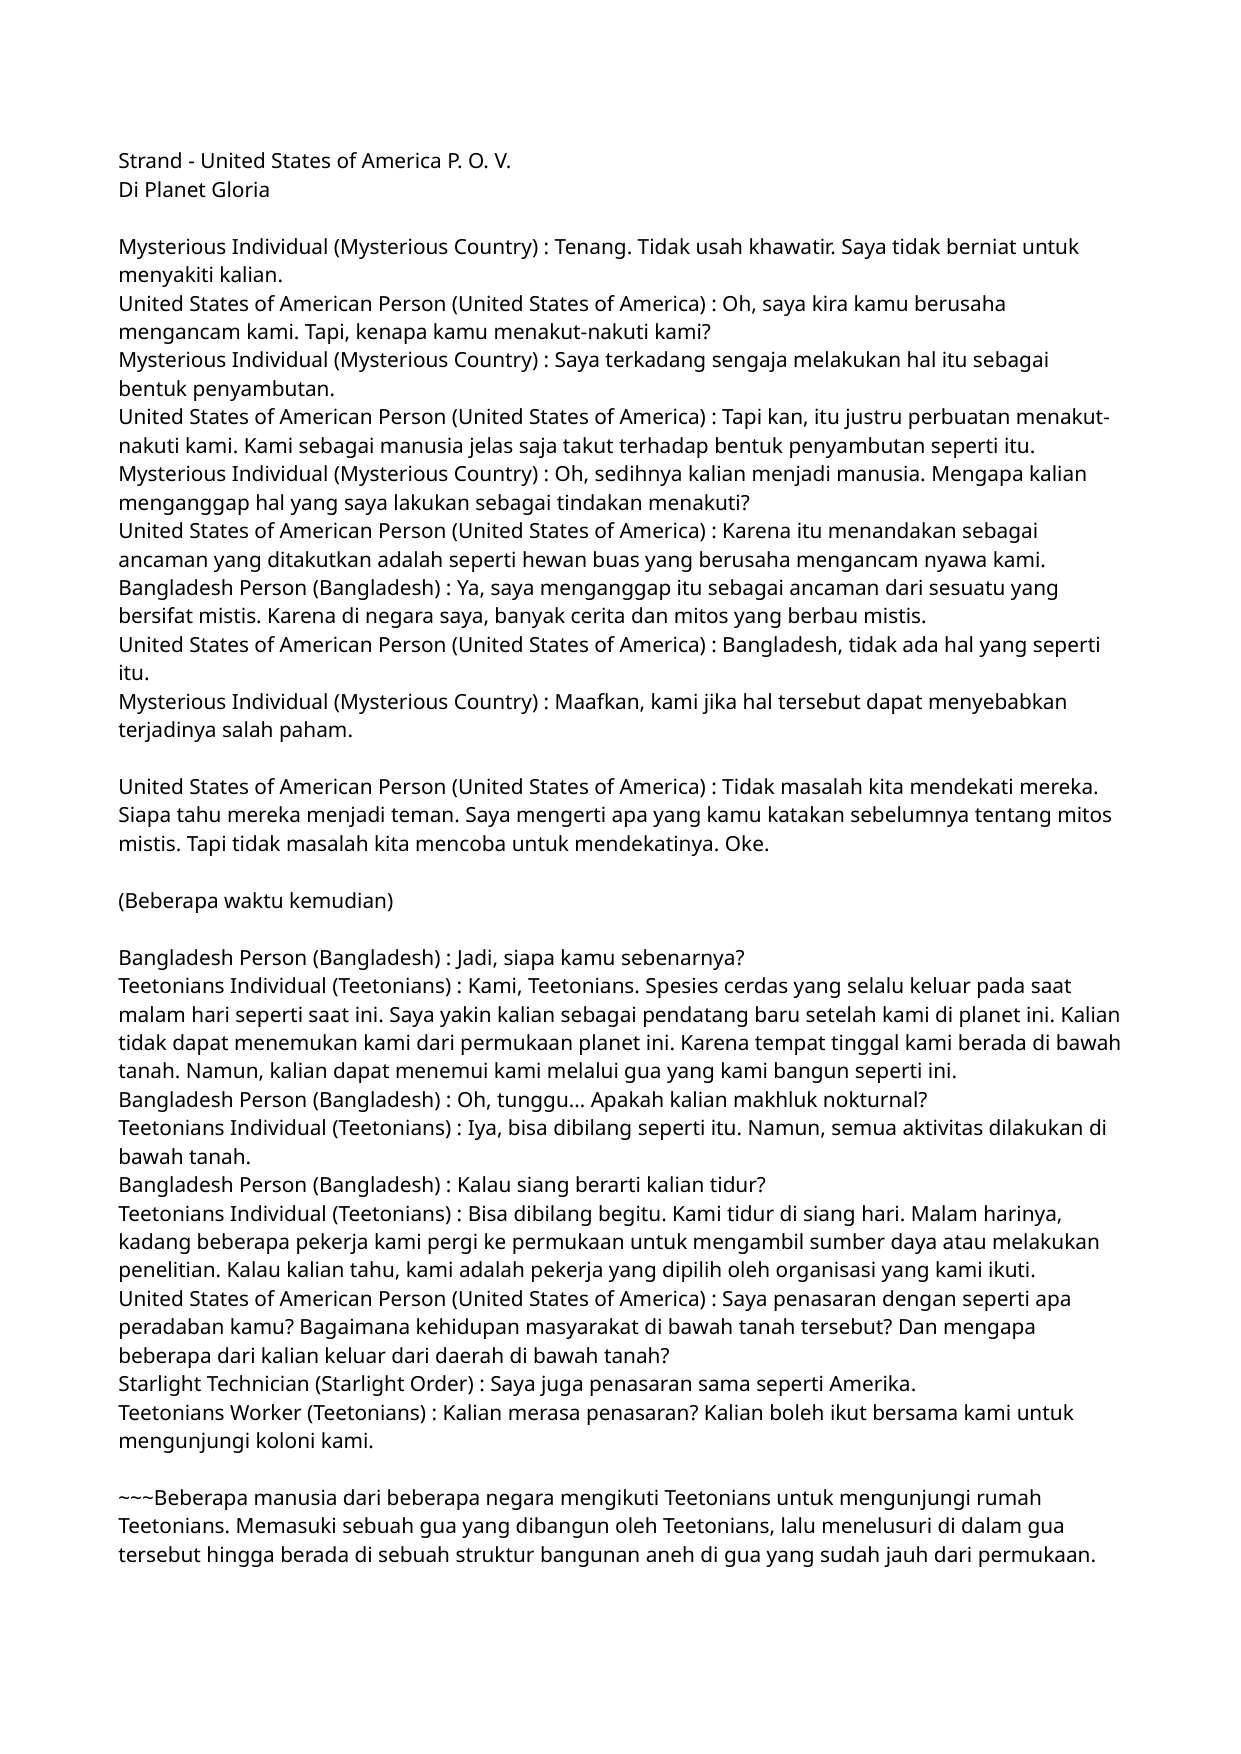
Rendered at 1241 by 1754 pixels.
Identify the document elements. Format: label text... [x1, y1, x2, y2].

text Bangladesh Person (Bangladesh) : Kalau siang berarti kalian tidur? [118, 1170, 1122, 1199]
text Teetonians Individual (Teetonians) : Iya, bisa dibilang seperti itu. Namun, semua aktivitas dilakukan di bawah tanah. [118, 1113, 1122, 1170]
text Bangladesh Person (Bangladesh) : Ya, saya menganggap itu sebagai ancaman dari sesuatu yang bersifat mistis. Karena di negara saya, banyak cerita dan mitos yang berbau mistis. [118, 573, 1122, 630]
text Teetonians Worker (Teetonians) : Kalian merasa penasaran? Kalian boleh ikut bersama kami untuk mengunjungi koloni kami. [118, 1398, 1122, 1455]
text ~~~Beberapa manusia dari beberapa negara mengikuti Teetonians untuk mengunjungi rumah Teetonians. Memasuki sebuah gua yang dibangun oleh Teetonians, lalu menelusuri di dalam gua tersebut hingga berada di sebuah struktur bangunan aneh di gua yang sudah jauh dari permukaan. [118, 1483, 1122, 1568]
text Teetonians Individual (Teetonians) : Bisa dibilang begitu. Kami tidur di siang hari. Malam harinya, kadang beberapa pekerja kami pergi ke permukaan untuk mengambil sumber daya atau melakukan penelitian. Kalau kalian tahu, kami adalah pekerja yang dipilih oleh organisasi yang kami ikuti. [118, 1199, 1122, 1284]
text Starlight Technician (Starlight Order) : Saya juga penasaran sama seperti Amerika. [118, 1369, 1122, 1398]
text Mysterious Individual (Mysterious Country) : Maafkan, kami jika hal tersebut dapat menyebabkan terjadinya salah paham. [118, 687, 1122, 744]
text Di Planet Gloria [118, 175, 1122, 203]
text United States of American Person (United States of America) : Oh, saya kira kamu berusaha mengancam kami. Tapi, kenapa kamu menakut-nakuti kami? [118, 289, 1122, 346]
text Mysterious Individual (Mysterious Country) : Tenang. Tidak usah khawatir. Saya tidak berniat untuk menyakiti kalian. [118, 232, 1122, 289]
text (Beberapa waktu kemudian) [118, 886, 1122, 914]
text Mysterious Individual (Mysterious Country) : Oh, sedihnya kalian menjadi manusia. Mengapa kalian menganggap hal yang saya lakukan sebagai tindakan menakuti? [118, 459, 1122, 516]
text Bangladesh Person (Bangladesh) : Jadi, siapa kamu sebenarnya? [118, 943, 1122, 971]
text Mysterious Individual (Mysterious Country) : Saya terkadang sengaja melakukan hal itu sebagai bentuk penyambutan. [118, 346, 1122, 402]
text United States of American Person (United States of America) : Tapi kan, itu justru perbuatan menakut-nakuti kami. Kami sebagai manusia jelas saja takut terhadap bentuk penyambutan seperti itu. [118, 402, 1122, 459]
text United States of American Person (United States of America) : Tidak masalah kita mendekati mereka. Siapa tahu mereka menjadi teman. Saya mengerti apa yang kamu katakan sebelumnya tentang mitos mistis. Tapi tidak masalah kita mencoba untuk mendekatinya. Oke. [118, 772, 1122, 857]
text Teetonians Individual (Teetonians) : Kami, Teetonians. Spesies cerdas yang selalu keluar pada saat malam hari seperti saat ini. Saya yakin kalian sebagai pendatang baru setelah kami di planet ini. Kalian tidak dapat menemukan kami dari permukaan planet ini. Karena tempat tinggal kami berada di bawah tanah. Namun, kalian dapat menemui kami melalui gua yang kami bangun seperti ini. [118, 971, 1122, 1085]
text Bangladesh Person (Bangladesh) : Oh, tunggu… Apakah kalian makhluk nokturnal? [118, 1085, 1122, 1113]
text United States of American Person (United States of America) : Bangladesh, tidak ada hal yang seperti itu. [118, 630, 1122, 687]
text United States of American Person (United States of America) : Saya penasaran dengan seperti apa peradaban kamu? Bagaimana kehidupan masyarakat di bawah tanah tersebut? Dan mengapa beberapa dari kalian keluar dari daerah di bawah tanah? [118, 1284, 1122, 1369]
text United States of American Person (United States of America) : Karena itu menandakan sebagai ancaman yang ditakutkan adalah seperti hewan buas yang berusaha mengancam nyawa kami. [118, 516, 1122, 573]
text Strand - United States of America P. O. V. [118, 147, 1122, 175]
